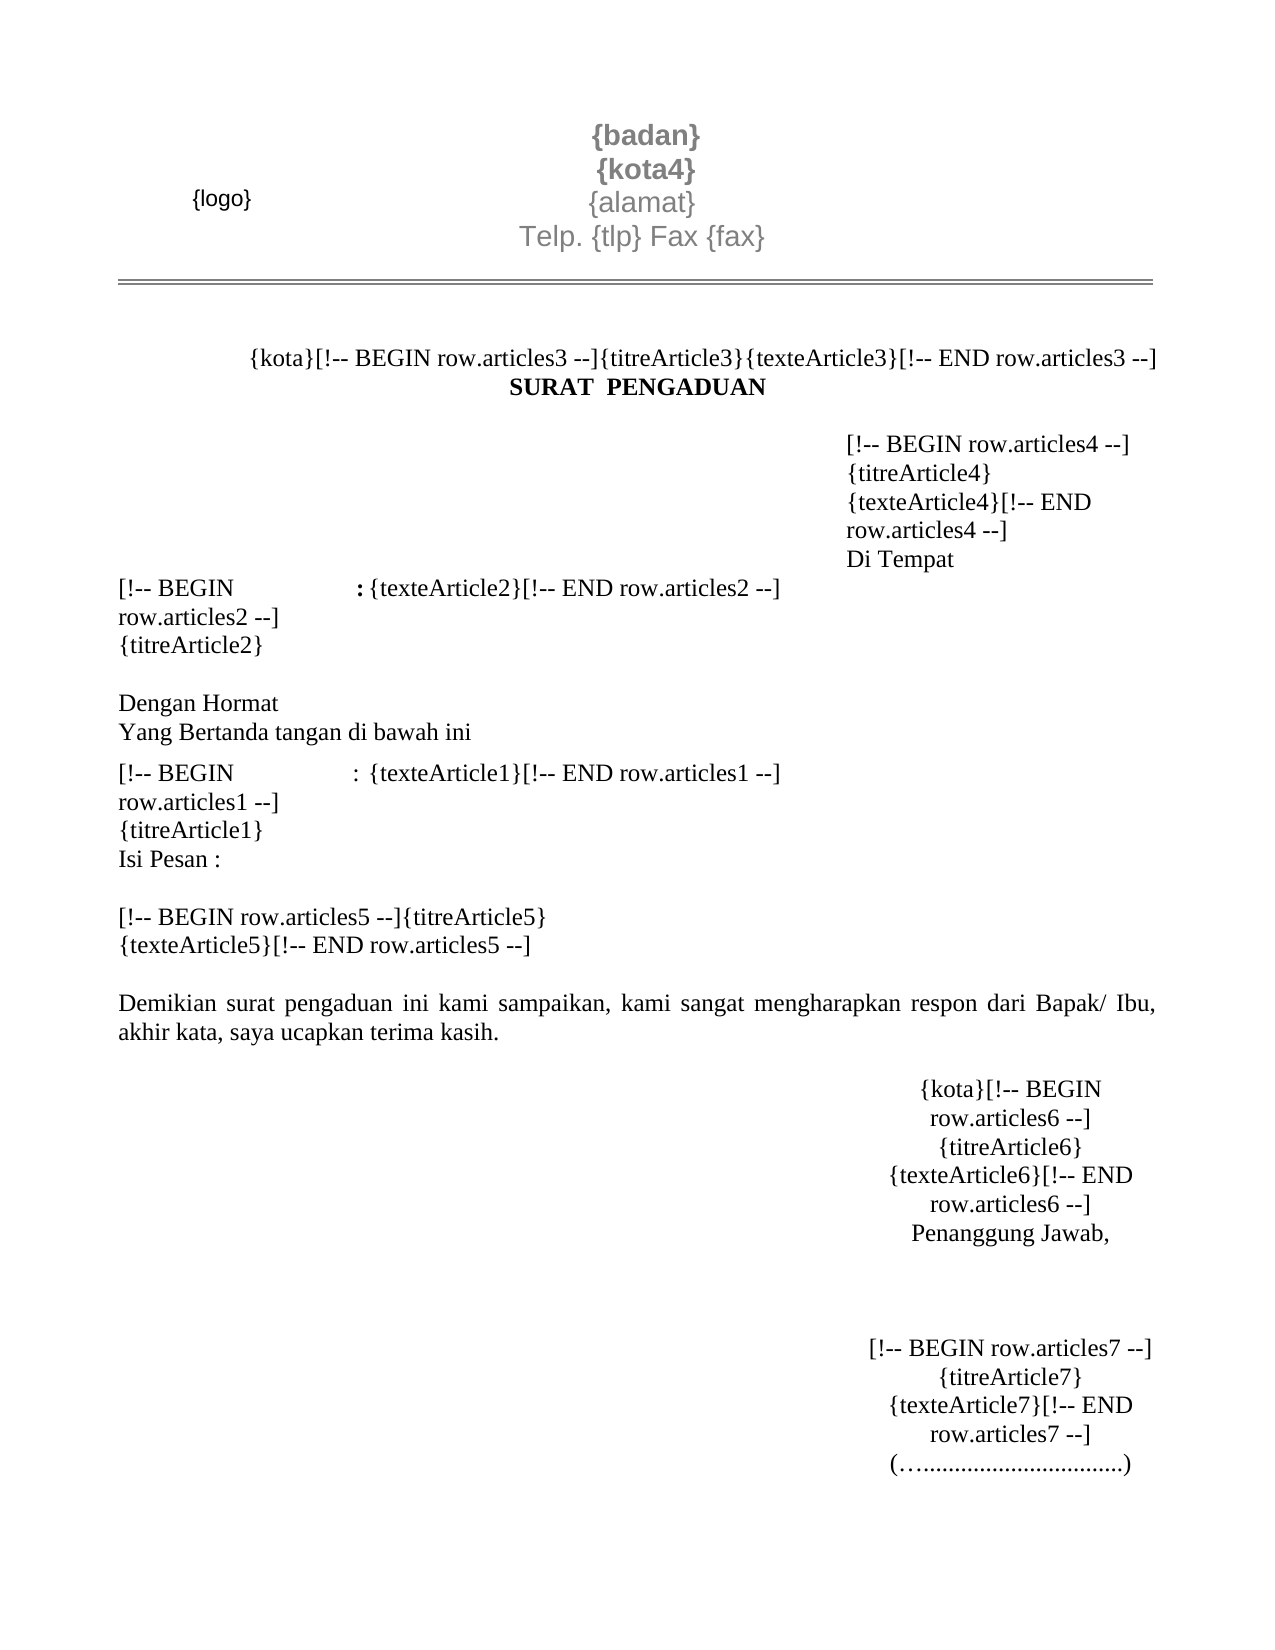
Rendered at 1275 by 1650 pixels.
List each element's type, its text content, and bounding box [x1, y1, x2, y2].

table_header [141, 1103, 150, 1132]
table_cell [150, 1132, 784, 1161]
text Demikian surat pengaduan ini kami sampaikan, kami sangat mengharapkan respon dari Bapak/ Ibu, akhir kata, saya ucapkan terima kasih. [118, 988, 1157, 1046]
table_header [118, 401, 352, 429]
table_cell {texteArticle1}[!-- END row.articles1 --] [368, 758, 904, 844]
table_cell : [352, 758, 368, 844]
table_cell Yang Bertanda tangan di bawah ini [118, 717, 904, 758]
table_header [118, 1046, 784, 1103]
table_header [150, 1103, 784, 1132]
table_cell [141, 1132, 150, 1161]
table_cell [368, 659, 904, 688]
table_cell [118, 659, 352, 688]
table_header [118, 1218, 784, 1477]
table_header [863, 1046, 1157, 1074]
table_cell [150, 1189, 784, 1218]
table_cell [!-- BEGIN row.articles1 --]{titreArticle1} [118, 758, 352, 844]
table_header [368, 401, 904, 429]
table_cell : [352, 573, 368, 659]
table_header [998, 118, 1153, 279]
table_header [118, 1103, 141, 1132]
table_cell [150, 1161, 784, 1189]
table_cell (…................................) [863, 1448, 1157, 1477]
table_cell [!-- BEGIN row.articles2 --]{titreArticle2} [118, 573, 352, 659]
table_header [904, 401, 1157, 429]
table_cell [118, 1132, 141, 1161]
table_cell {kota}[!-- BEGIN row.articles6 --]{titreArticle6}{texteArticle6}[!-- END row.articles6 --] Penanggung Jawab, [863, 1074, 1157, 1333]
table_header {kota}[!-- BEGIN row.articles3 --]{titreArticle3}{texteArticle3}[!-- END row.articles3 --] [118, 285, 1157, 372]
table_header {badan} {kota4} {alamat} Telp. {tlp} Fax {fax} [293, 118, 998, 279]
table_header {logo} [150, 118, 293, 279]
table_cell [904, 573, 1157, 844]
table_cell [352, 429, 368, 573]
table_cell [118, 1189, 141, 1218]
table_cell [118, 1161, 141, 1189]
table_cell [!-- BEGIN row.articles4 --]{titreArticle4} {texteArticle4}[!-- END row.articles4 --] Di Tempat [846, 429, 1157, 573]
table_header [784, 1046, 863, 1477]
table_cell [832, 429, 846, 573]
table_cell [352, 688, 368, 717]
table_cell [141, 1189, 150, 1218]
table_header [118, 118, 150, 279]
table_cell [118, 959, 1157, 988]
text SURAT PENGADUAN [118, 372, 1157, 401]
table_cell Isi Pesan : [!-- BEGIN row.articles5 --]{titreArticle5} {texteArticle5}[!-- END row.articles5 --] [118, 844, 1157, 959]
table_cell {texteArticle2}[!-- END row.articles2 --] [368, 573, 904, 659]
table_cell [!-- BEGIN row.articles7 --]{titreArticle7}{texteArticle7}[!-- END row.articles7 --] [863, 1333, 1157, 1448]
table_cell [368, 429, 832, 573]
table_cell [141, 1161, 150, 1189]
table_cell [352, 659, 368, 688]
table_cell [368, 688, 904, 717]
table_cell [118, 429, 352, 573]
table_header [352, 401, 368, 429]
table_cell Dengan Hormat [118, 688, 352, 717]
